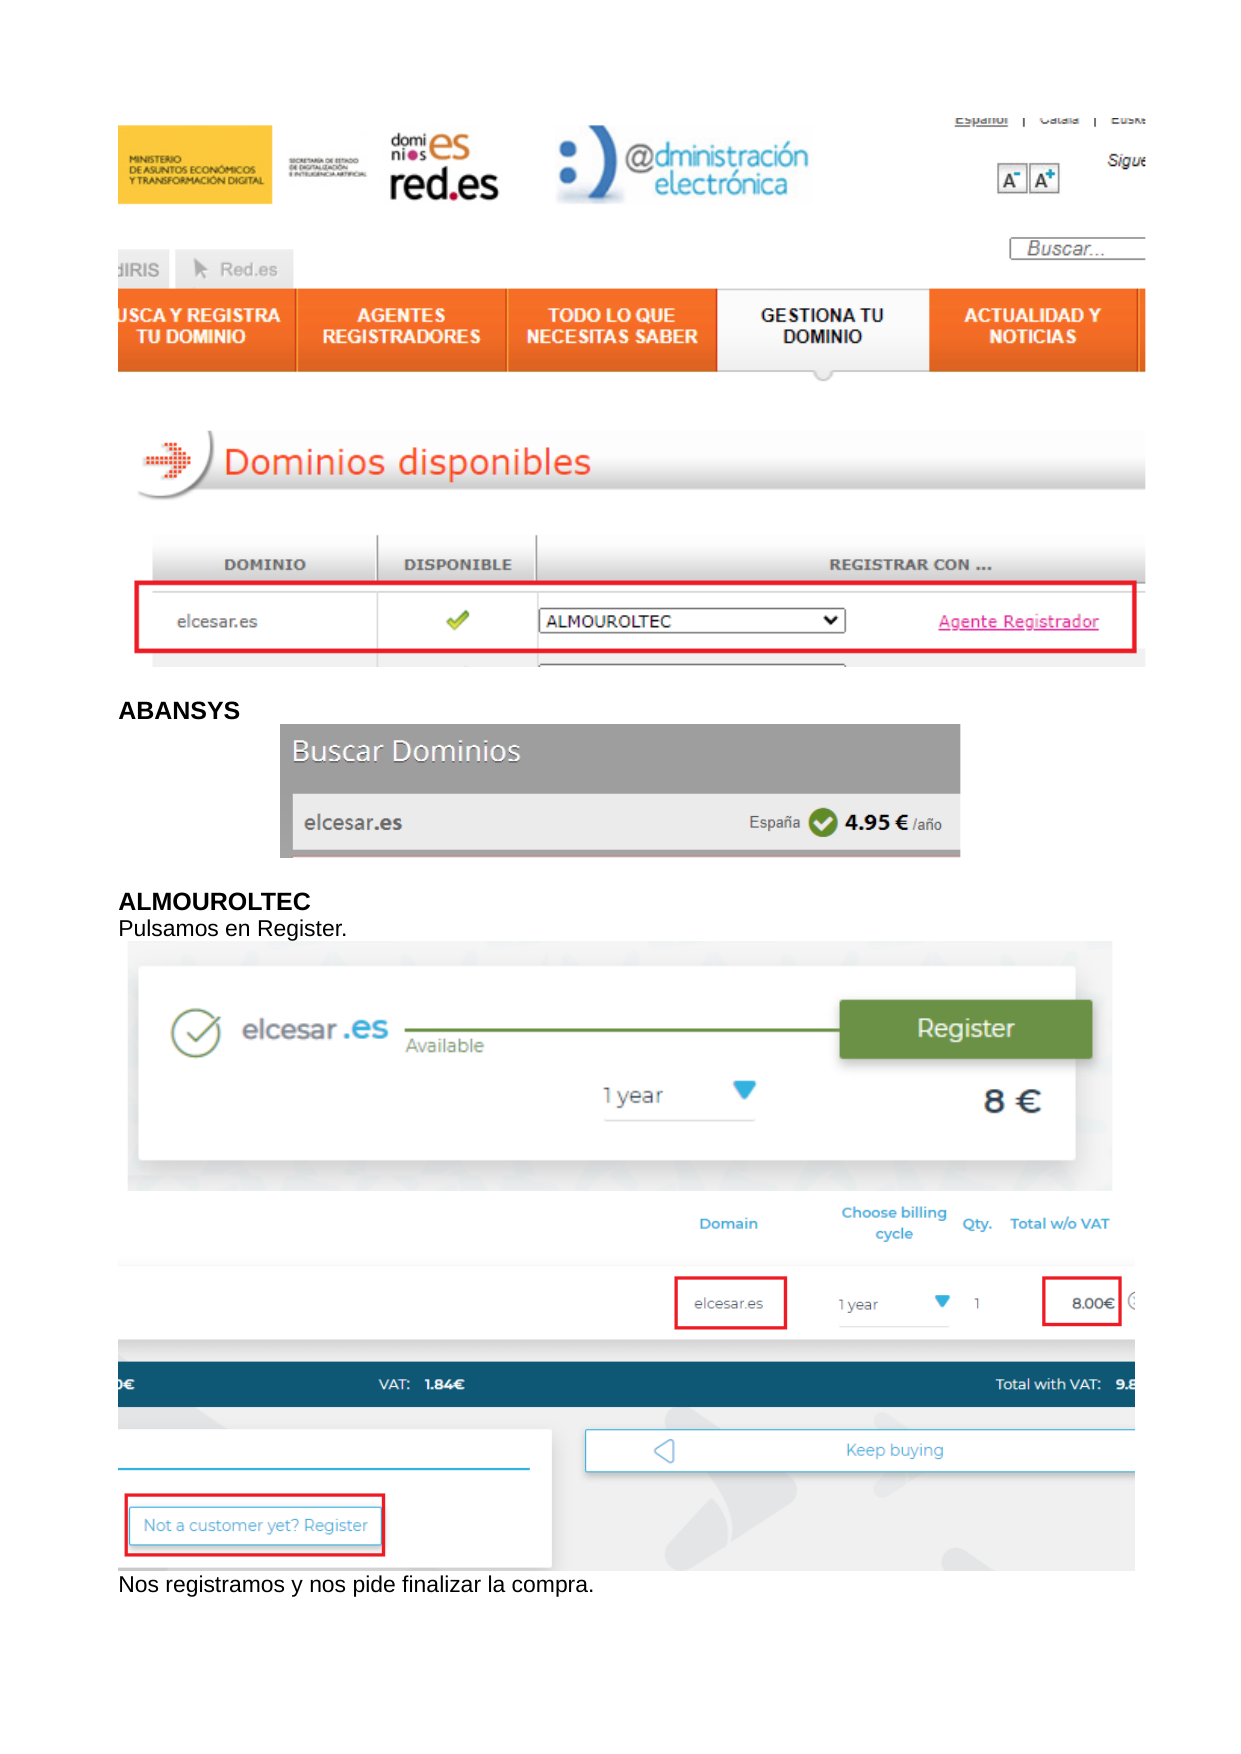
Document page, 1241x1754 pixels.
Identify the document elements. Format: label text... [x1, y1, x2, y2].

text Pulsamos en Register. [118, 915, 1122, 942]
text Nos registramos y nos pide finalizar la compra. [118, 1571, 1122, 1597]
text ALMOUROLTEC [118, 887, 1122, 915]
text ABANSYS [118, 696, 1122, 724]
